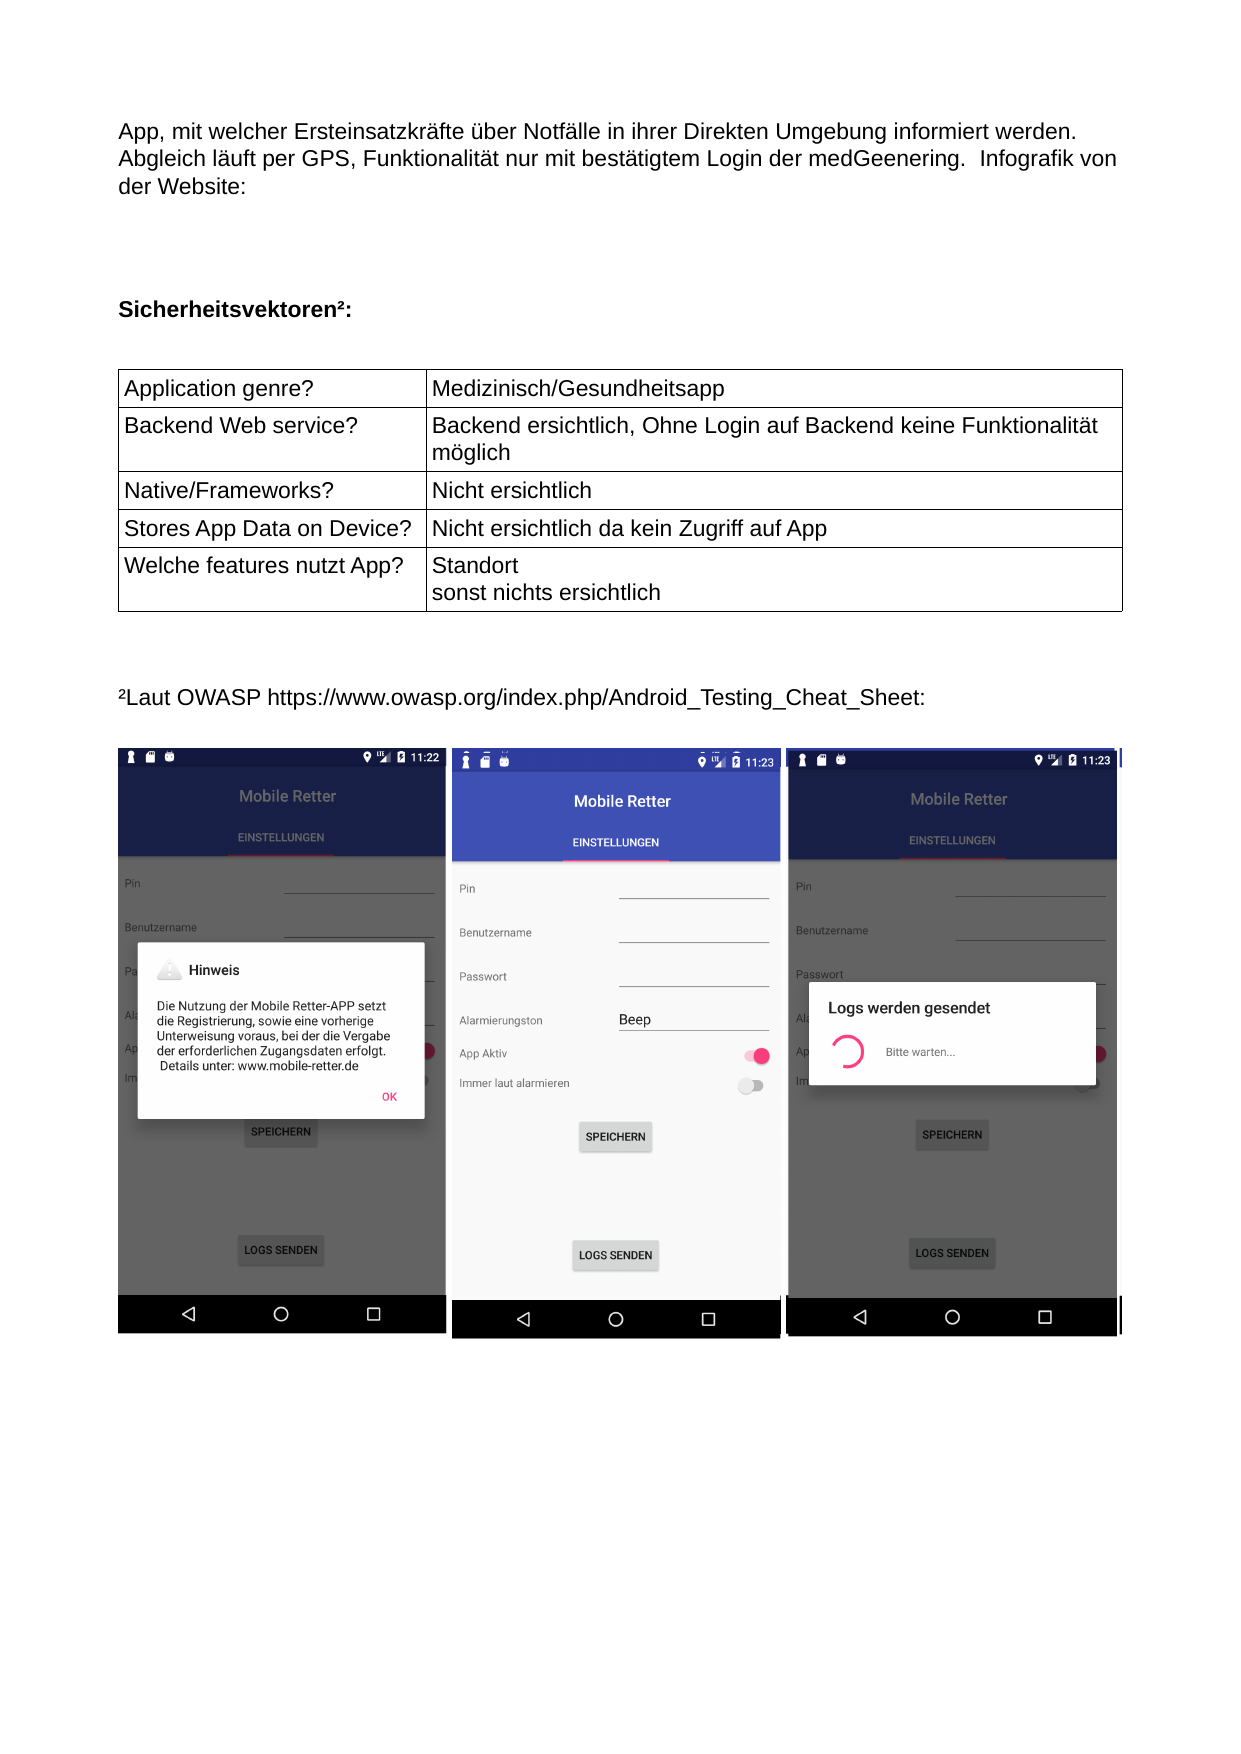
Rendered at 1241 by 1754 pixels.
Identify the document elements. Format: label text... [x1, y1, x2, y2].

table_cell Nicht ersichtlich da kein Zugriff auf App [427, 510, 1122, 547]
table_cell Stores App Data on Device? [119, 510, 426, 547]
table_cell Nicht ersichtlich [427, 472, 1122, 509]
picture [118, 748, 1122, 1339]
table_header Medizinisch/Gesundheitsapp [427, 370, 1122, 407]
table_header Application genre? [119, 370, 426, 407]
text App, mit welcher Ersteinsatzkräfte über Notfälle in ihrer Direkten Umgebung informiert werden. Abgleich läuft per GPS, Funktionalität nur mit bestätigtem Login der medGeenering. Infografik von der Website: [118, 118, 1122, 199]
text ²Laut OWASP https://www.owasp.org/index.php/Android_Testing_Cheat_Sheet: [118, 647, 1122, 710]
table_cell Backend Web service? [119, 408, 426, 471]
table_cell Native/Frameworks? [119, 472, 426, 509]
table_cell Backend ersichtlich, Ohne Login auf Backend keine Funktionalität möglich [427, 408, 1122, 471]
table_cell Standort sonst nichts ersichtlich [427, 548, 1122, 611]
text Sicherheitsvektoren²: [118, 296, 1122, 322]
table_cell Welche features nutzt App? [119, 548, 426, 611]
